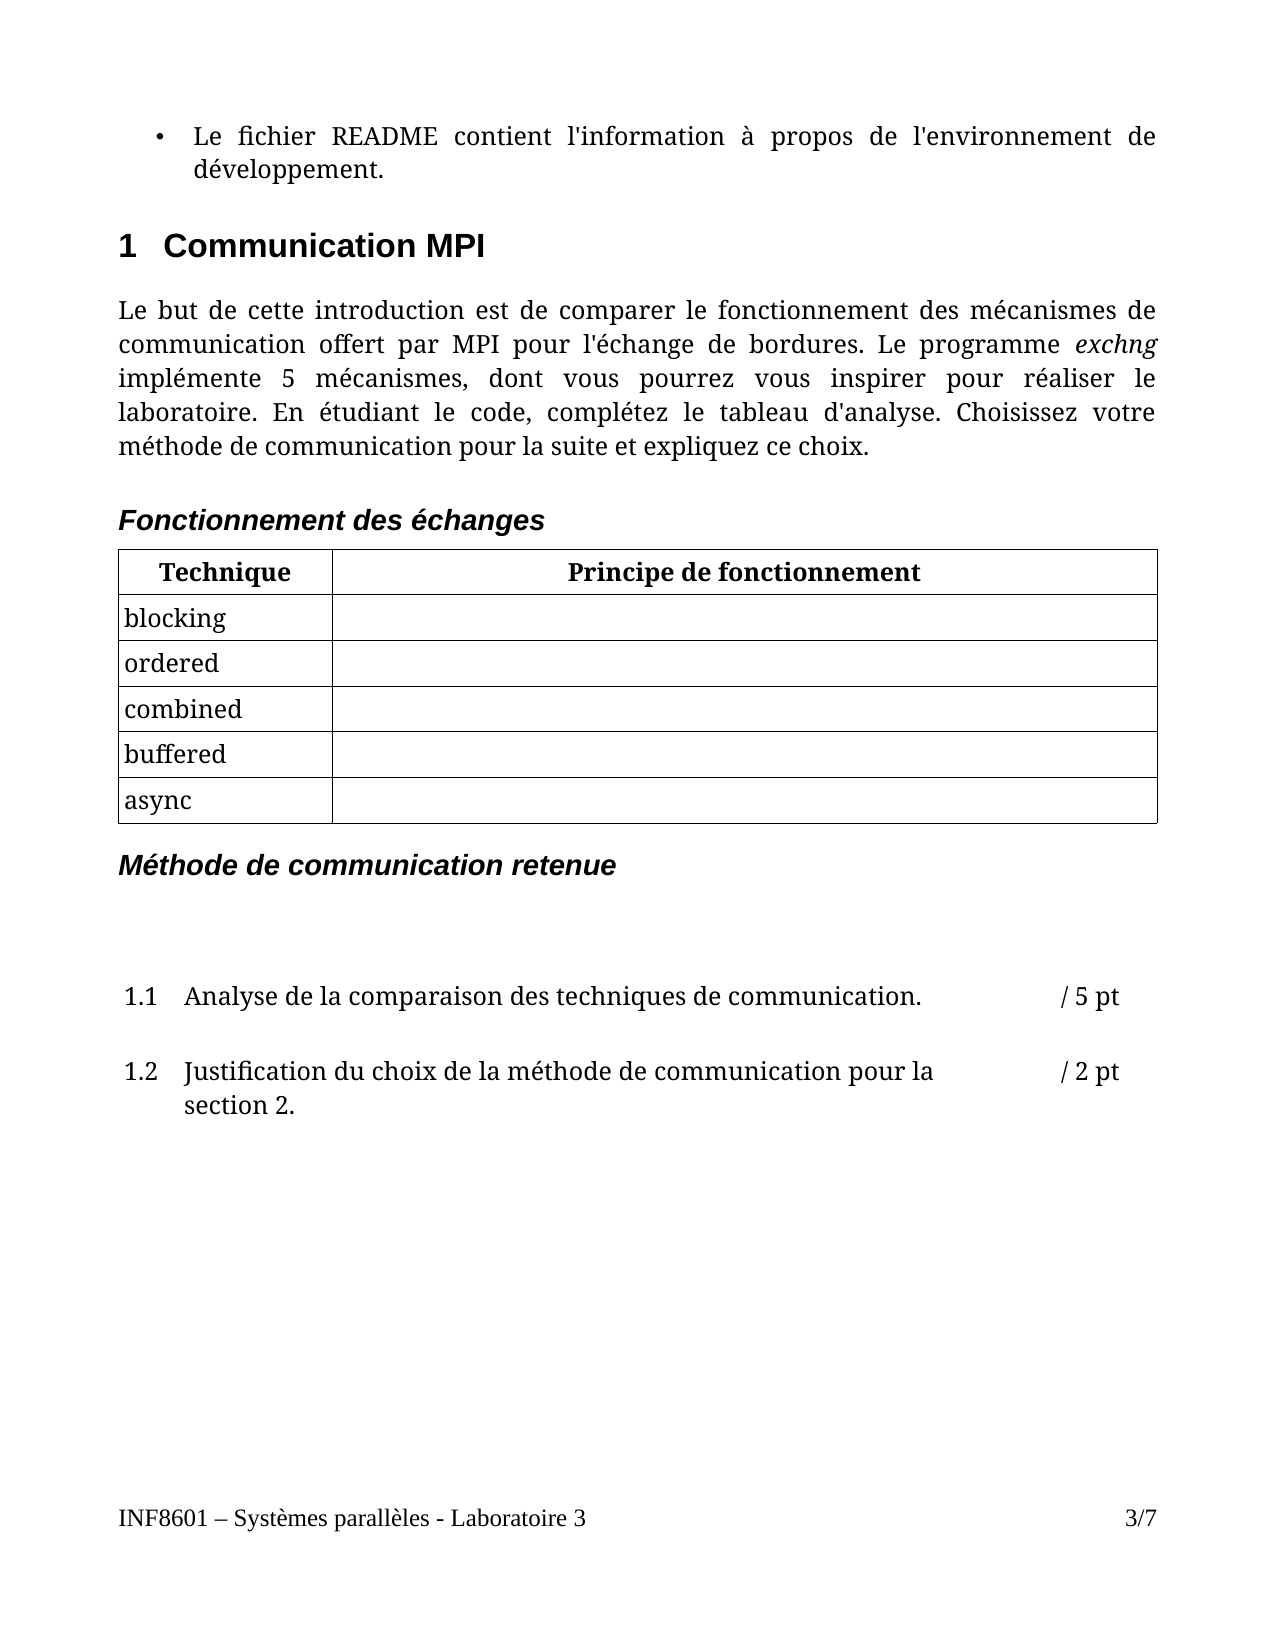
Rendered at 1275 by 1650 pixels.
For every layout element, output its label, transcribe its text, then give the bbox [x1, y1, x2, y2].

table_cell [333, 595, 1157, 640]
table_cell / 2 pt [1049, 1033, 1157, 1143]
table_header Analyse de la comparaison des techniques de communication. [118, 958, 941, 1033]
table_cell async [119, 778, 332, 822]
table_cell ordered [119, 641, 332, 686]
table_cell combined [119, 687, 332, 731]
subtitle Méthode de communication retenue [118, 848, 1157, 881]
table_cell [333, 687, 1157, 731]
table_cell [941, 1033, 1049, 1143]
table_cell Justification du choix de la méthode de communication pour la section 2. [118, 1033, 941, 1143]
table_cell blocking [119, 595, 332, 640]
table_cell buffered [119, 732, 332, 777]
table_header [941, 958, 1049, 1033]
table_cell [333, 778, 1157, 822]
table_header / 5 pt [1049, 958, 1157, 1033]
subtitle Fonctionnement des échanges [118, 503, 1157, 536]
table_header Technique [119, 550, 332, 594]
table_cell [333, 732, 1157, 777]
table_header Principe de fonctionnement [333, 550, 1157, 594]
subtitle Communication MPI [118, 226, 1157, 265]
table_cell [333, 641, 1157, 686]
text Le but de cette introduction est de comparer le fonctionnement des mécanismes de communication offert par MPI pour l'échange de bordures. Le programme exchng implémente 5 mécanismes, dont vous pourrez vous inspirer pour réaliser le laboratoire. En étudiant le code, complétez le tableau d'analyse. Choisissez votre méthode de communication pour la suite et expliquez ce choix. [118, 292, 1157, 463]
list Le fichier README contient l'information à propos de l'environnement de développement. [156, 118, 1157, 186]
